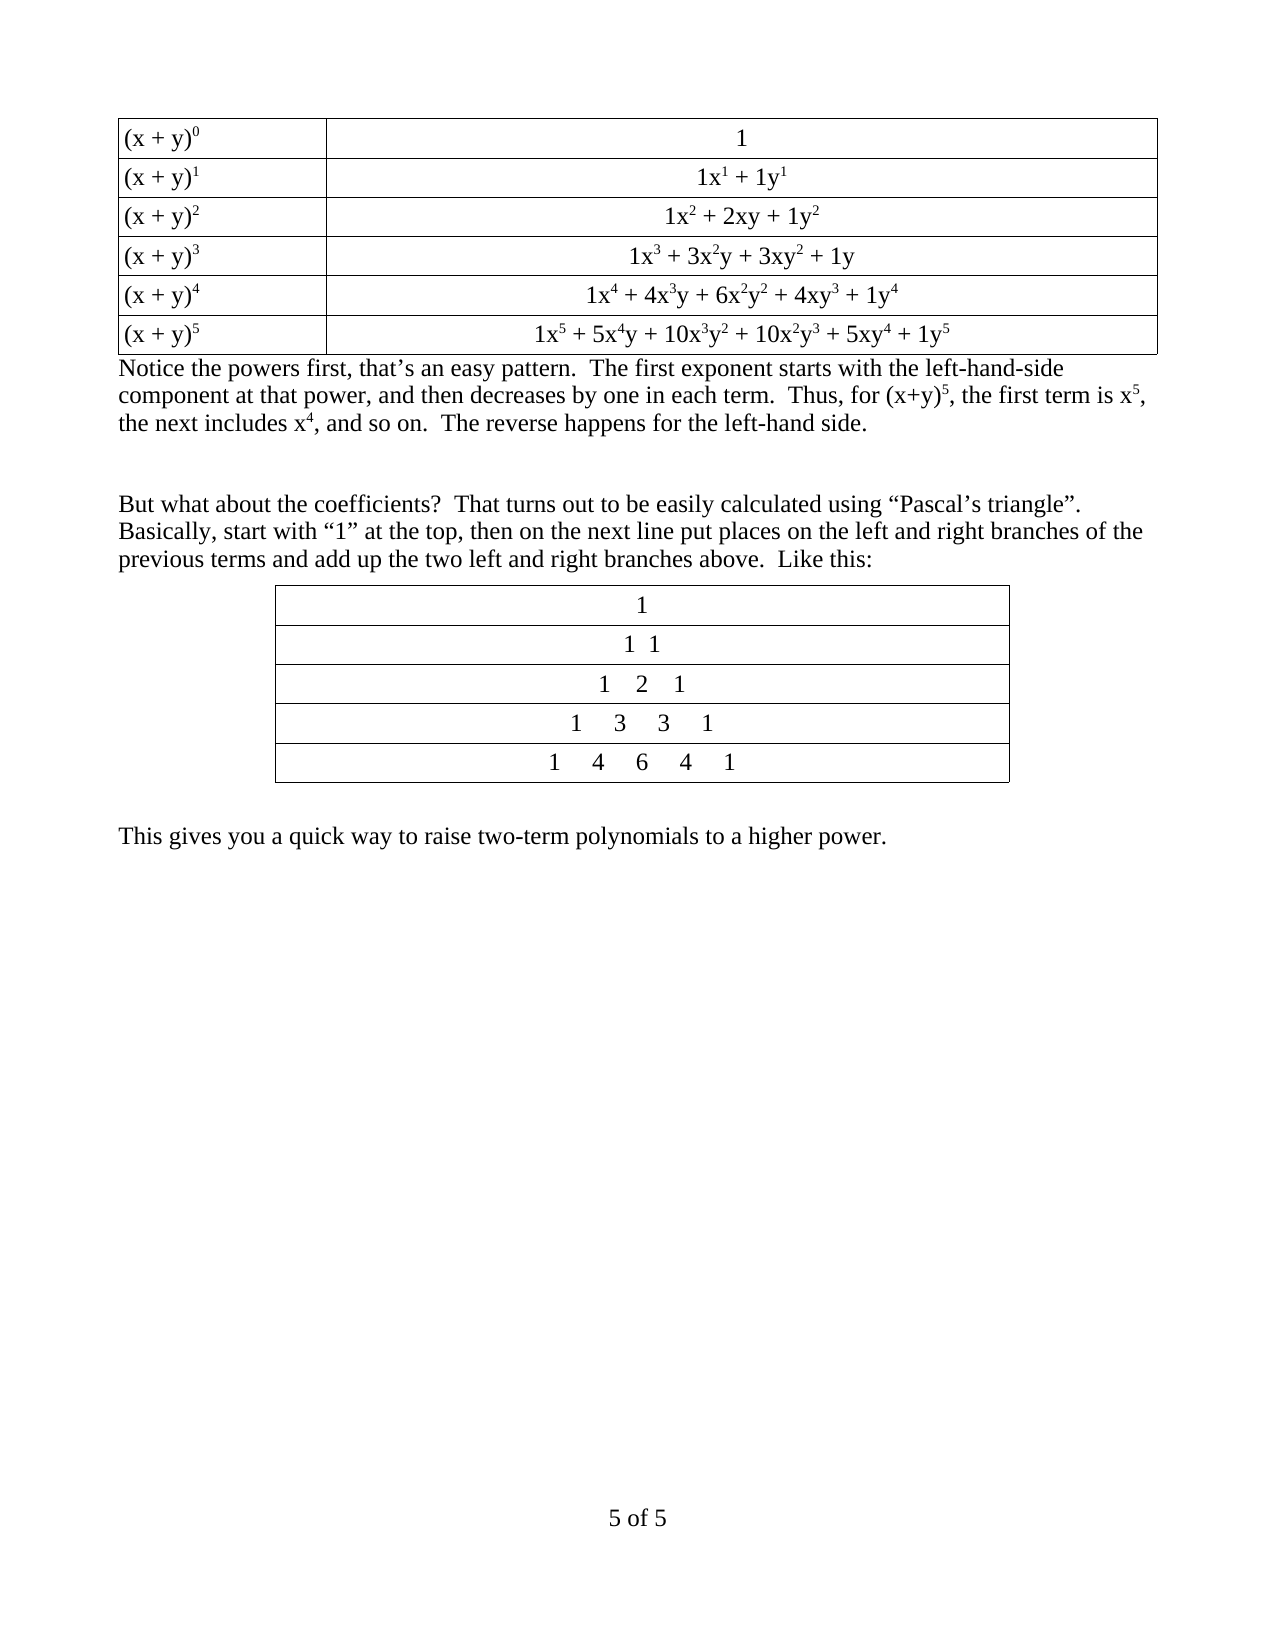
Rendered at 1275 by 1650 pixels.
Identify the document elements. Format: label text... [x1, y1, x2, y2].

table_header 1 [276, 586, 1009, 624]
table_cell 1 4 6 4 1 [276, 744, 1009, 782]
table_cell 1x4 + 4x3y + 6x2y2 + 4xy3 + 1y4 [327, 276, 1157, 314]
table_cell 1x3 + 3x2y + 3xy2 + 1y [327, 237, 1157, 275]
table_header (x + y)0 [119, 119, 326, 157]
table_cell 1 3 3 1 [276, 704, 1009, 742]
text But what about the coefficients? That turns out to be easily calculated using “Pascal’s triangle”. Basically, start with “1” at the top, then on the next line put places on the left and right branches of the previous terms and add up the two left and right branches above. Like this: [118, 490, 1157, 573]
table_cell (x + y)1 [119, 159, 326, 197]
table_header 1 [327, 119, 1157, 157]
table_cell 1x5 + 5x4y + 10x3y2 + 10x2y3 + 5xy4 + 1y5 [327, 316, 1157, 354]
table_cell 1x1 + 1y1 [327, 159, 1157, 197]
table_cell 1 1 [276, 626, 1009, 664]
text Notice the powers first, that’s an easy pattern. The first exponent starts with the left-hand-side component at that power, and then decreases by one in each term. Thus, for (x+y)5, the first term is x5, the next includes x4, and so on. The reverse happens for the left-hand side. [118, 355, 1157, 437]
table_cell (x + y)2 [119, 198, 326, 236]
table_cell 1 2 1 [276, 665, 1009, 703]
table_cell 1x2 + 2xy + 1y2 [327, 198, 1157, 236]
text This gives you a quick way to raise two-term polynomials to a higher power. [118, 822, 1157, 850]
table_cell (x + y)3 [119, 237, 326, 275]
table_cell (x + y)5 [119, 316, 326, 354]
table_cell (x + y)4 [119, 276, 326, 314]
